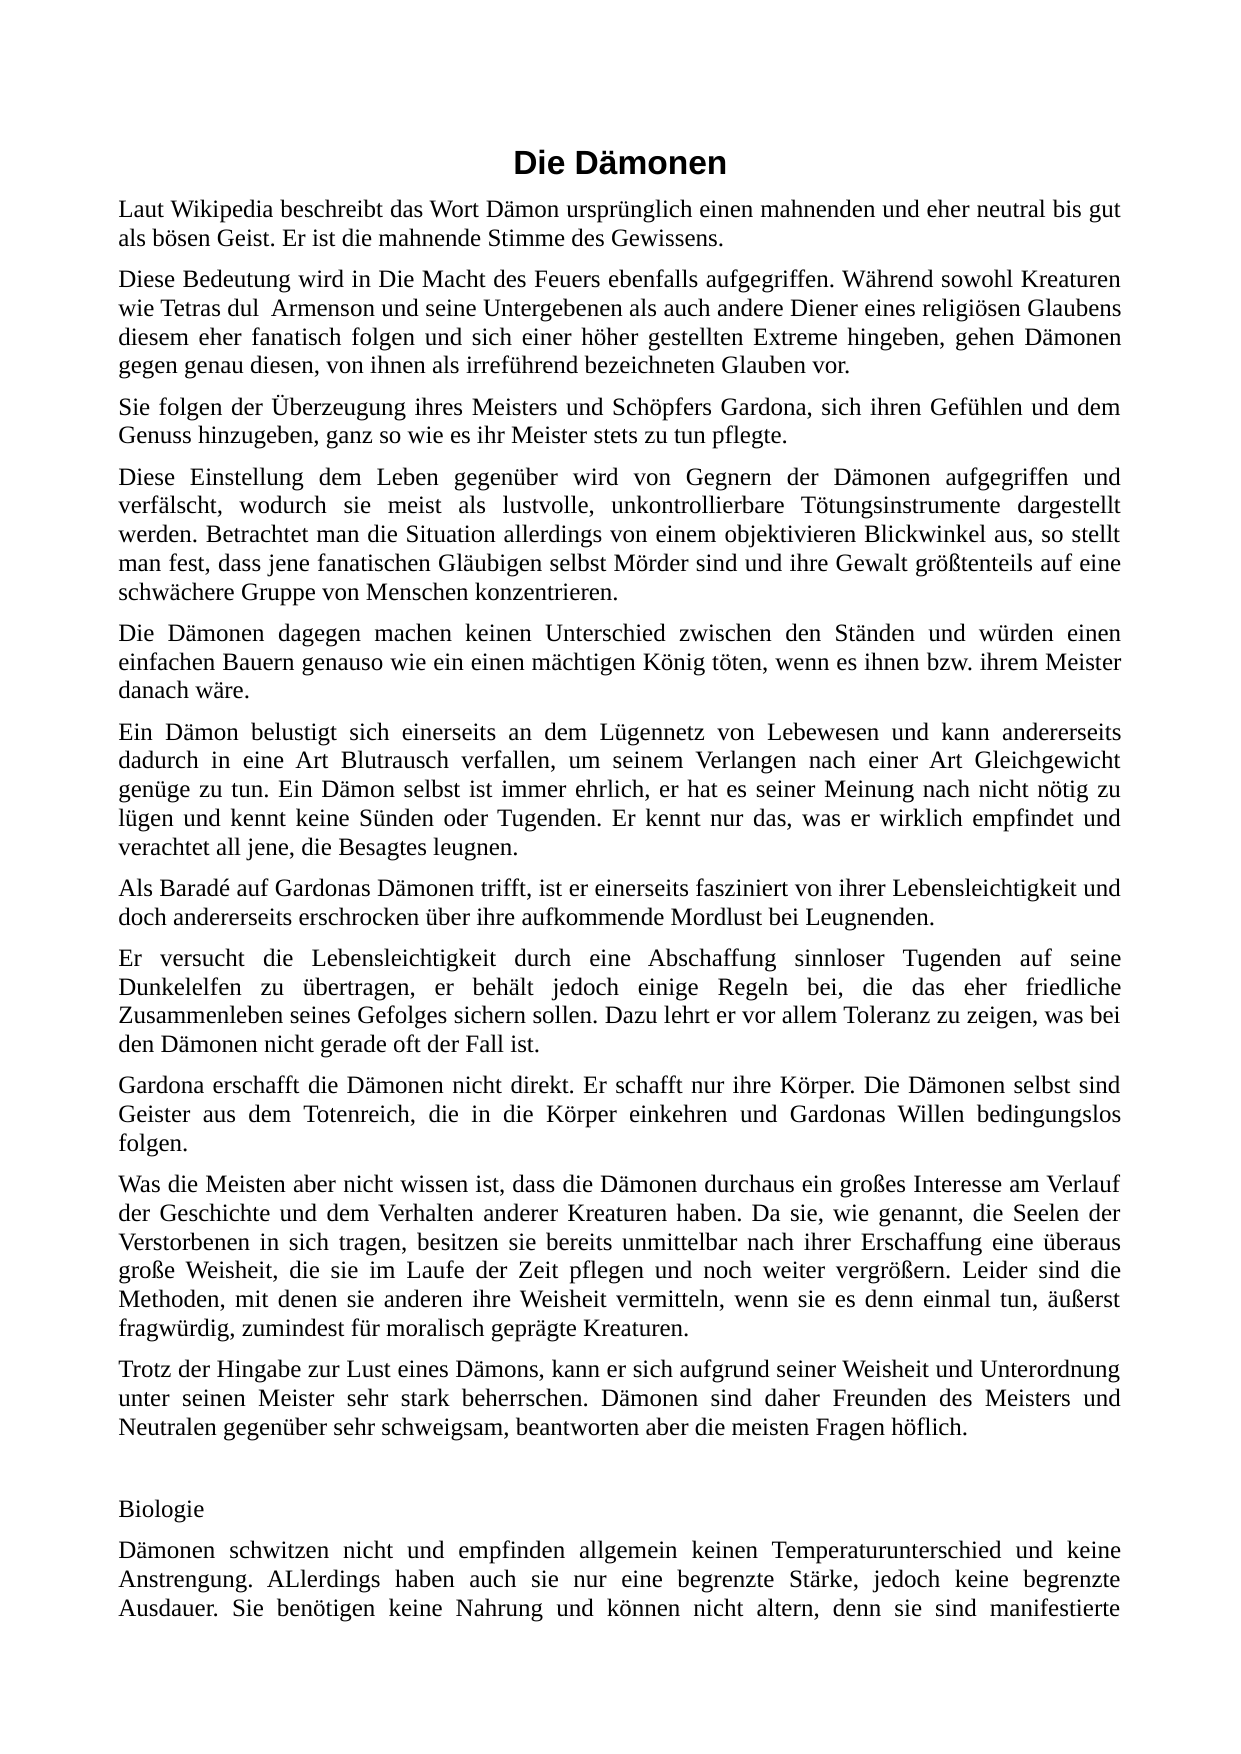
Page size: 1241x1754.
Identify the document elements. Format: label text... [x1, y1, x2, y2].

text Als Baradé auf Gardonas Dämonen trifft, ist er einerseits fasziniert von ihrer Lebensleichtigkeit und doch andererseits erschrocken über ihre aufkommende Mordlust bei Leugnenden. [118, 873, 1122, 931]
text Laut Wikipedia beschreibt das Wort Dämon ursprünglich einen mahnenden und eher neutral bis gut als bösen Geist. Er ist die mahnende Stimme des Gewissens. [118, 194, 1122, 252]
subtitle Die Dämonen [118, 143, 1122, 182]
text Trotz der Hingabe zur Lust eines Dämons, kann er sich aufgrund seiner Weisheit und Unterordnung unter seinen Meister sehr stark beherrschen. Dämonen sind daher Freunden des Meisters und Neutralen gegenüber sehr schweigsam, beantworten aber die meisten Fragen höflich. [118, 1354, 1122, 1441]
text Er versucht die Lebensleichtigkeit durch eine Abschaffung sinnloser Tugenden auf seine Dunkelelfen zu übertragen, er behält jedoch einige Regeln bei, die das eher friedliche Zusammenleben seines Gefolges sichern sollen. Dazu lehrt er vor allem Toleranz zu zeigen, was bei den Dämonen nicht gerade oft der Fall ist. [118, 943, 1122, 1058]
text Ein Dämon belustigt sich einerseits an dem Lügennetz von Lebewesen und kann andererseits dadurch in eine Art Blutrausch verfallen, um seinem Verlangen nach einer Art Gleichgewicht genüge zu tun. Ein Dämon selbst ist immer ehrlich, er hat es seiner Meinung nach nicht nötig zu lügen und kennt keine Sünden oder Tugenden. Er kennt nur das, was er wirklich empfindet und verachtet all jene, die Besagtes leugnen. [118, 717, 1122, 861]
text Gardona erschafft die Dämonen nicht direkt. Er schafft nur ihre Körper. Die Dämonen selbst sind Geister aus dem Totenreich, die in die Körper einkehren und Gardonas Willen bedingungslos folgen. [118, 1071, 1122, 1157]
text Diese Bedeutung wird in Die Macht des Feuers ebenfalls aufgegriffen. Während sowohl Kreaturen wie Tetras dul Armenson und seine Untergebenen als auch andere Diener eines religiösen Glaubens diesem eher fanatisch folgen und sich einer höher gestellten Extreme hingeben, gehen Dämonen gegen genau diesen, von ihnen als irreführend bezeichneten Glauben vor. [118, 264, 1122, 379]
text Sie folgen der Überzeugung ihres Meisters und Schöpfers Gardona, sich ihren Gefühlen und dem Genuss hinzugeben, ganz so wie es ihr Meister stets zu tun pflegte. [118, 392, 1122, 449]
text Dämonen schwitzen nicht und empfinden allgemein keinen Temperaturunterschied und keine Anstrengung. ALlerdings haben auch sie nur eine begrenzte Stärke, jedoch keine begrenzte Ausdauer. Sie benötigen keine Nahrung und können nicht altern, denn sie sind manifestierte [118, 1536, 1122, 1622]
text Biologie [118, 1494, 1122, 1523]
text Was die Meisten aber nicht wissen ist, dass die Dämonen durchaus ein großes Interesse am Verlauf der Geschichte und dem Verhalten anderer Kreaturen haben. Da sie, wie genannt, die Seelen der Verstorbenen in sich tragen, besitzen sie bereits unmittelbar nach ihrer Erschaffung eine überaus große Weisheit, die sie im Laufe der Zeit pflegen und noch weiter vergrößern. Leider sind die Methoden, mit denen sie anderen ihre Weisheit vermitteln, wenn sie es denn einmal tun, äußerst fragwürdig, zumindest für moralisch geprägte Kreaturen. [118, 1169, 1122, 1342]
text Diese Einstellung dem Leben gegenüber wird von Gegnern der Dämonen aufgegriffen und verfälscht, wodurch sie meist als lustvolle, unkontrollierbare Tötungsinstrumente dargestellt werden. Betrachtet man die Situation allerdings von einem objektivieren Blickwinkel aus, so stellt man fest, dass jene fanatischen Gläubigen selbst Mörder sind und ihre Gewalt größtenteils auf eine schwächere Gruppe von Menschen konzentrieren. [118, 462, 1122, 606]
text Die Dämonen dagegen machen keinen Unterschied zwischen den Ständen und würden einen einfachen Bauern genauso wie ein einen mächtigen König töten, wenn es ihnen bzw. ihrem Meister danach wäre. [118, 618, 1122, 704]
